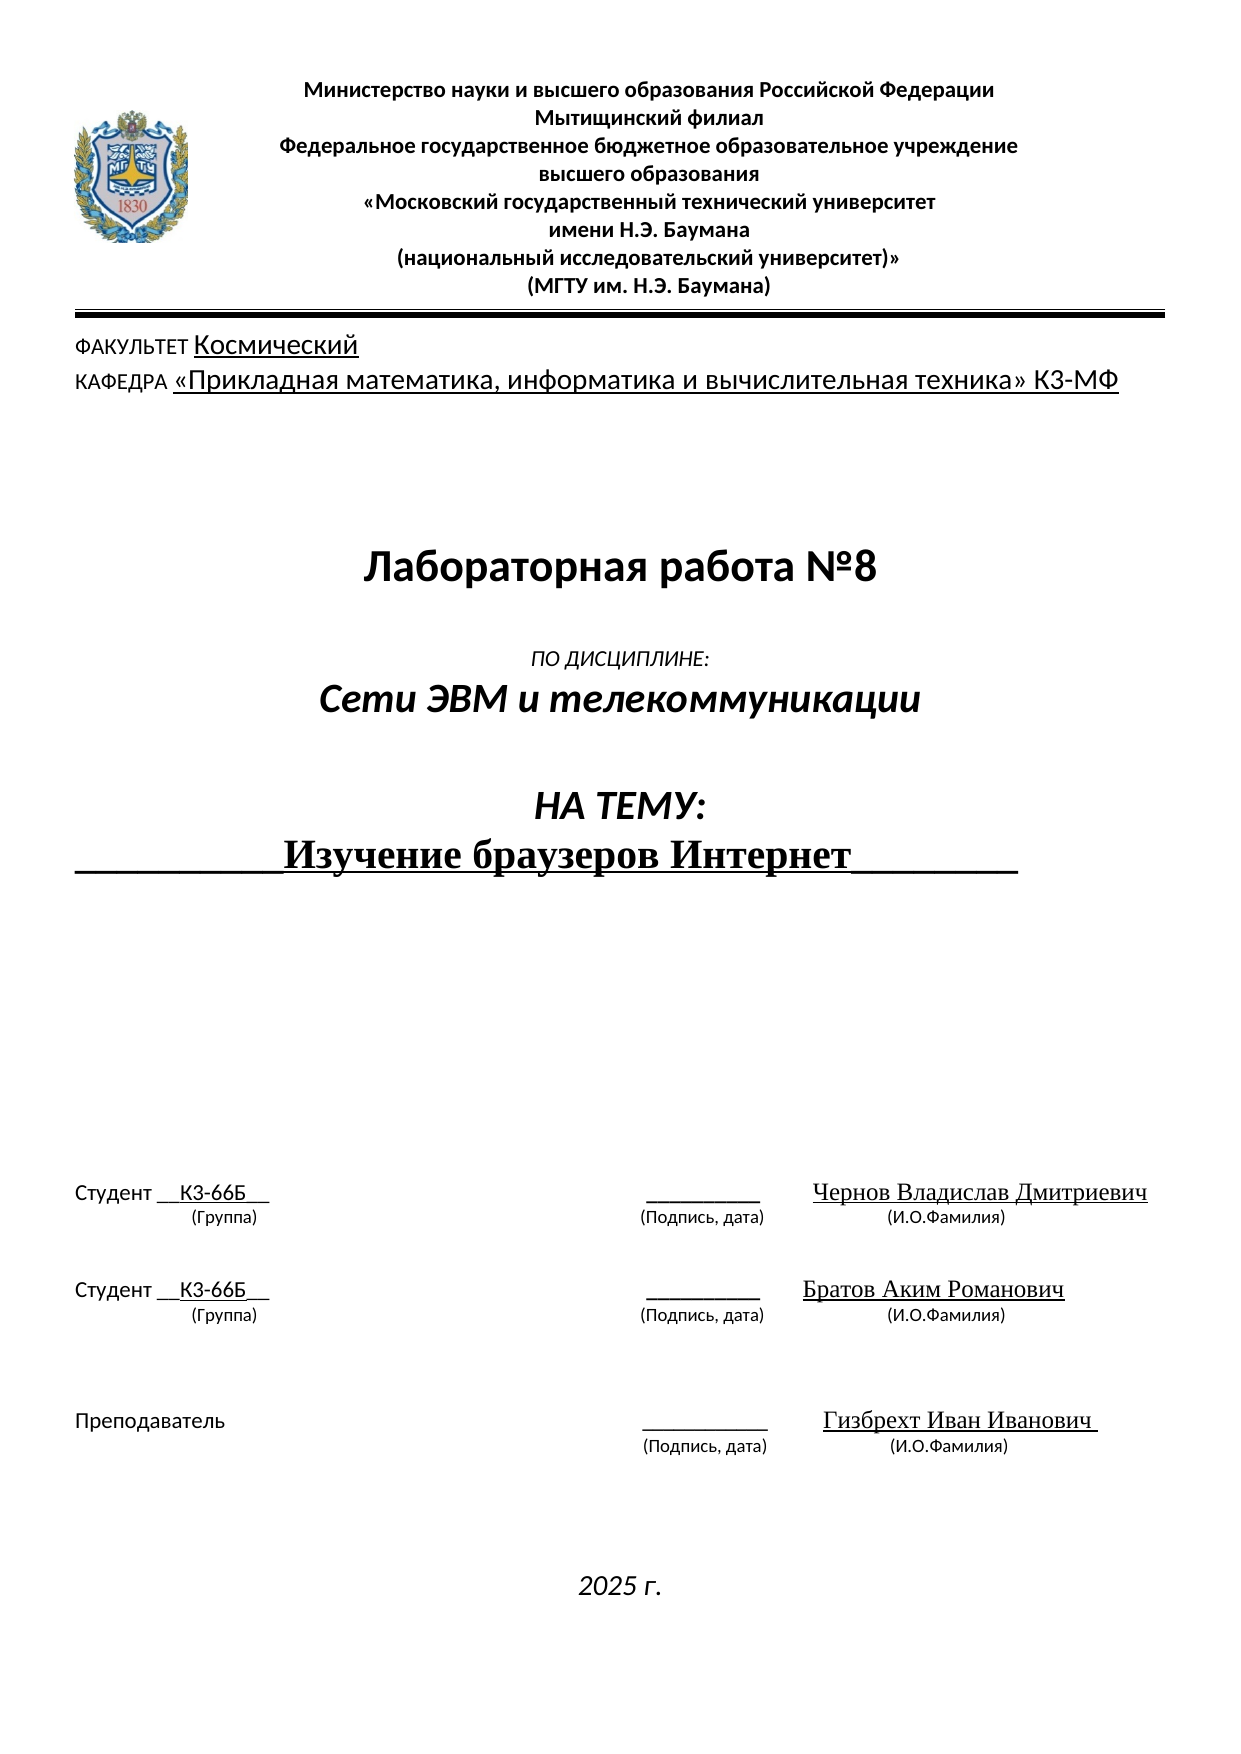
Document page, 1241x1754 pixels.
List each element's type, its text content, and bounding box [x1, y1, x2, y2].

text НА ТЕМУ: [75, 779, 1165, 829]
text Сети ЭВМ и телекоммуникации [75, 672, 1165, 723]
text (Подпись, дата) (И.О.Фамилия) [75, 1434, 1165, 1457]
text Лабораторная работа №8 [75, 537, 1165, 593]
text Студент __К3-66Б__ __________ Чернов Владислав Дмитриевич [75, 1177, 1165, 1206]
table_header Министерство науки и высшего образования Российской Федерации Мытищинский филиал Федеральное государственное бюджетное образовательное учреждение высшего образования «Московский государственный технический университет имени Н.Э. Баумана (национальный исследовательский университет)» (МГТУ им. Н.Э. Баумана) [208, 75, 1090, 299]
text __________Изучение браузеров Интернет________ [75, 829, 1165, 877]
picture [79, 109, 193, 245]
subtitle Преподаватель ____________ Гизбрехт Иван Иванович [75, 1405, 1165, 1434]
text ФАКУЛЬТЕТ Космический [75, 326, 1165, 361]
text (Группа) (Подпись, дата) (И.О.Фамилия) [149, 1206, 1106, 1229]
text ПО ДИСЦИПЛИНЕ: [75, 644, 1165, 672]
text КАФЕДРА «Прикладная математика, информатика и вычислительная техника» К3-МФ [75, 361, 1165, 397]
text 2025 г. [75, 1567, 1165, 1602]
text (Группа) (Подпись, дата) (И.О.Фамилия) [149, 1303, 1106, 1326]
table_header [64, 75, 208, 299]
text Студент __К3-66Б__ __________ Братов Аким Романович [75, 1274, 1165, 1303]
